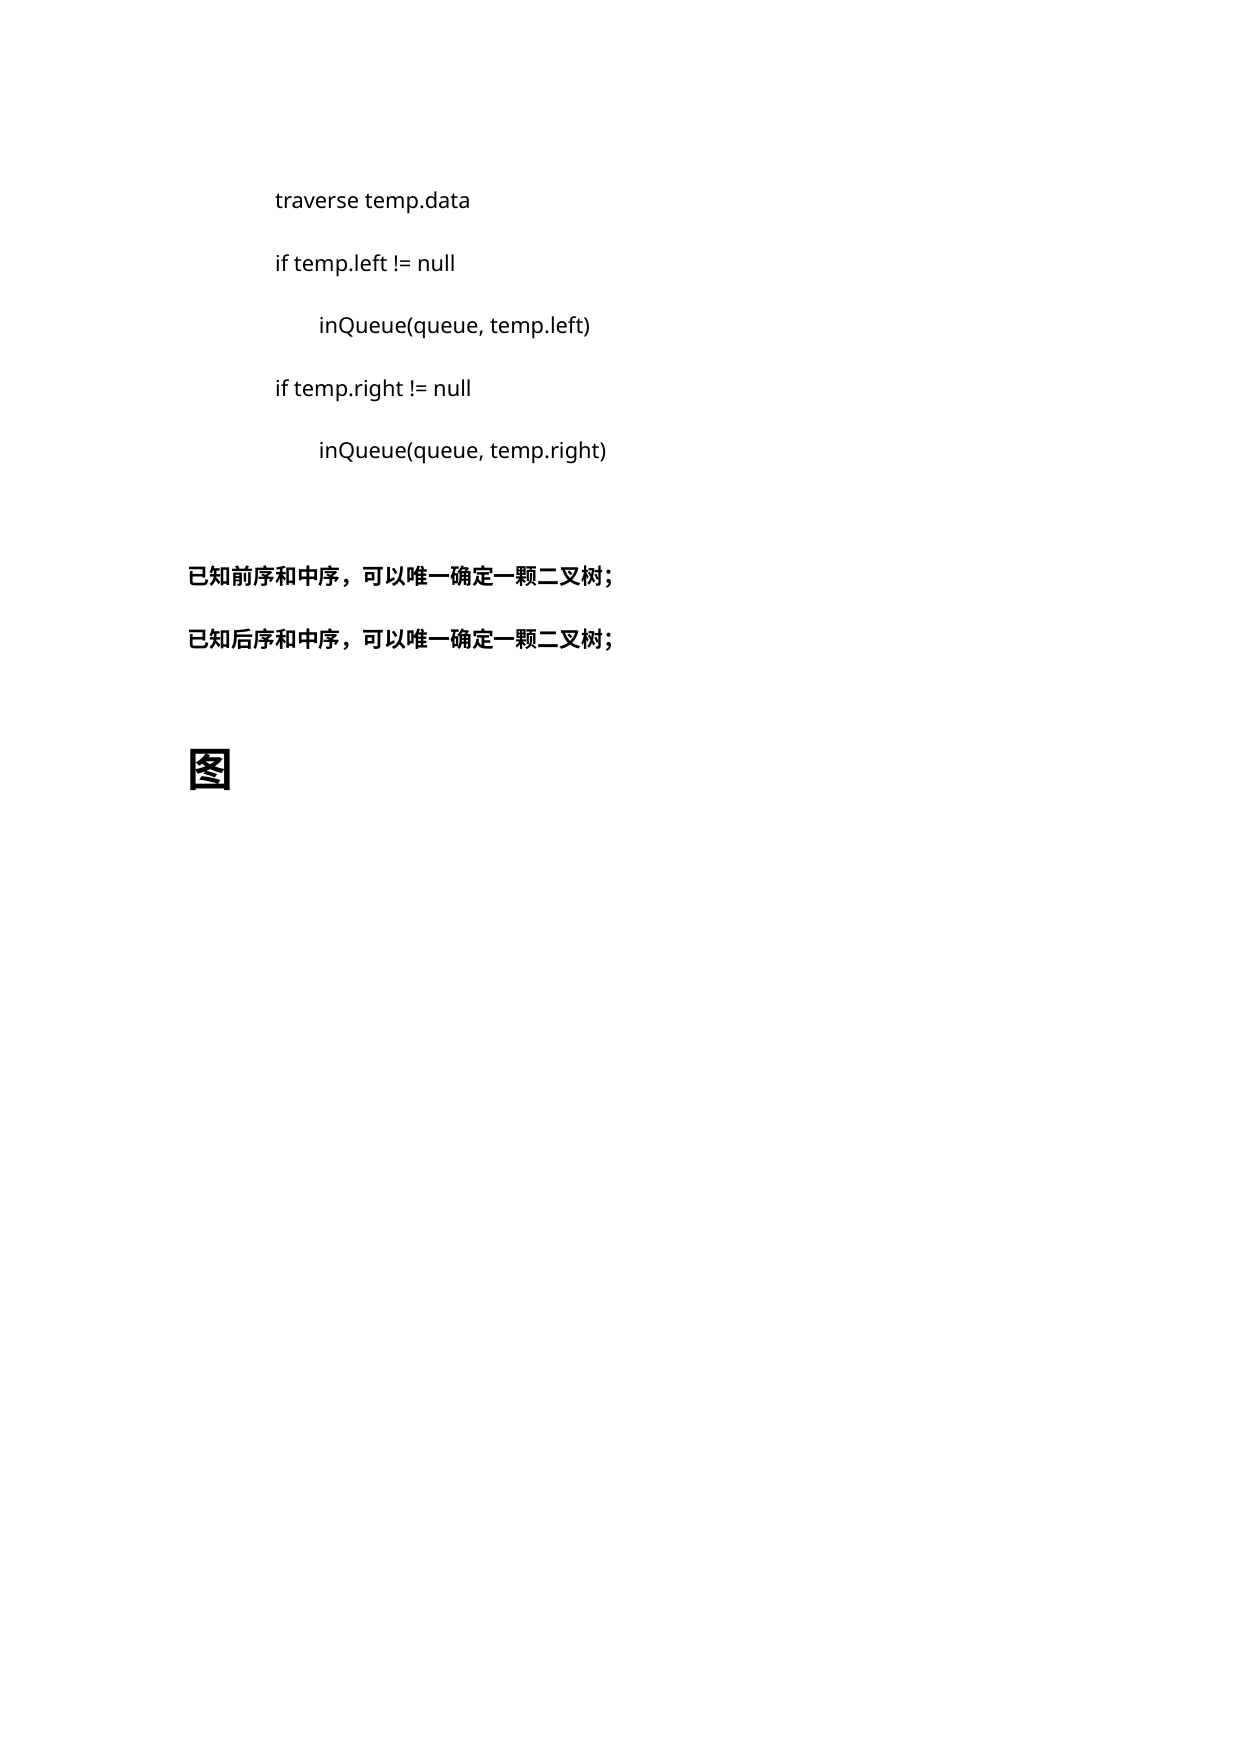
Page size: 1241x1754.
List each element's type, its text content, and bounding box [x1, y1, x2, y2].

text traverse temp.data [231, 158, 1053, 221]
text if temp.left != null [231, 221, 1053, 283]
text inQueue(queue, temp.right) [275, 408, 1053, 471]
subtitle 图 [187, 694, 1053, 819]
text 已知前序和中序，可以唯一确定一颗二叉树； [187, 533, 1053, 596]
text inQueue(queue, temp.left) [275, 283, 1053, 346]
text 已知后序和中序，可以唯一确定一颗二叉树； [187, 596, 1053, 658]
text if temp.right != null [231, 346, 1053, 408]
